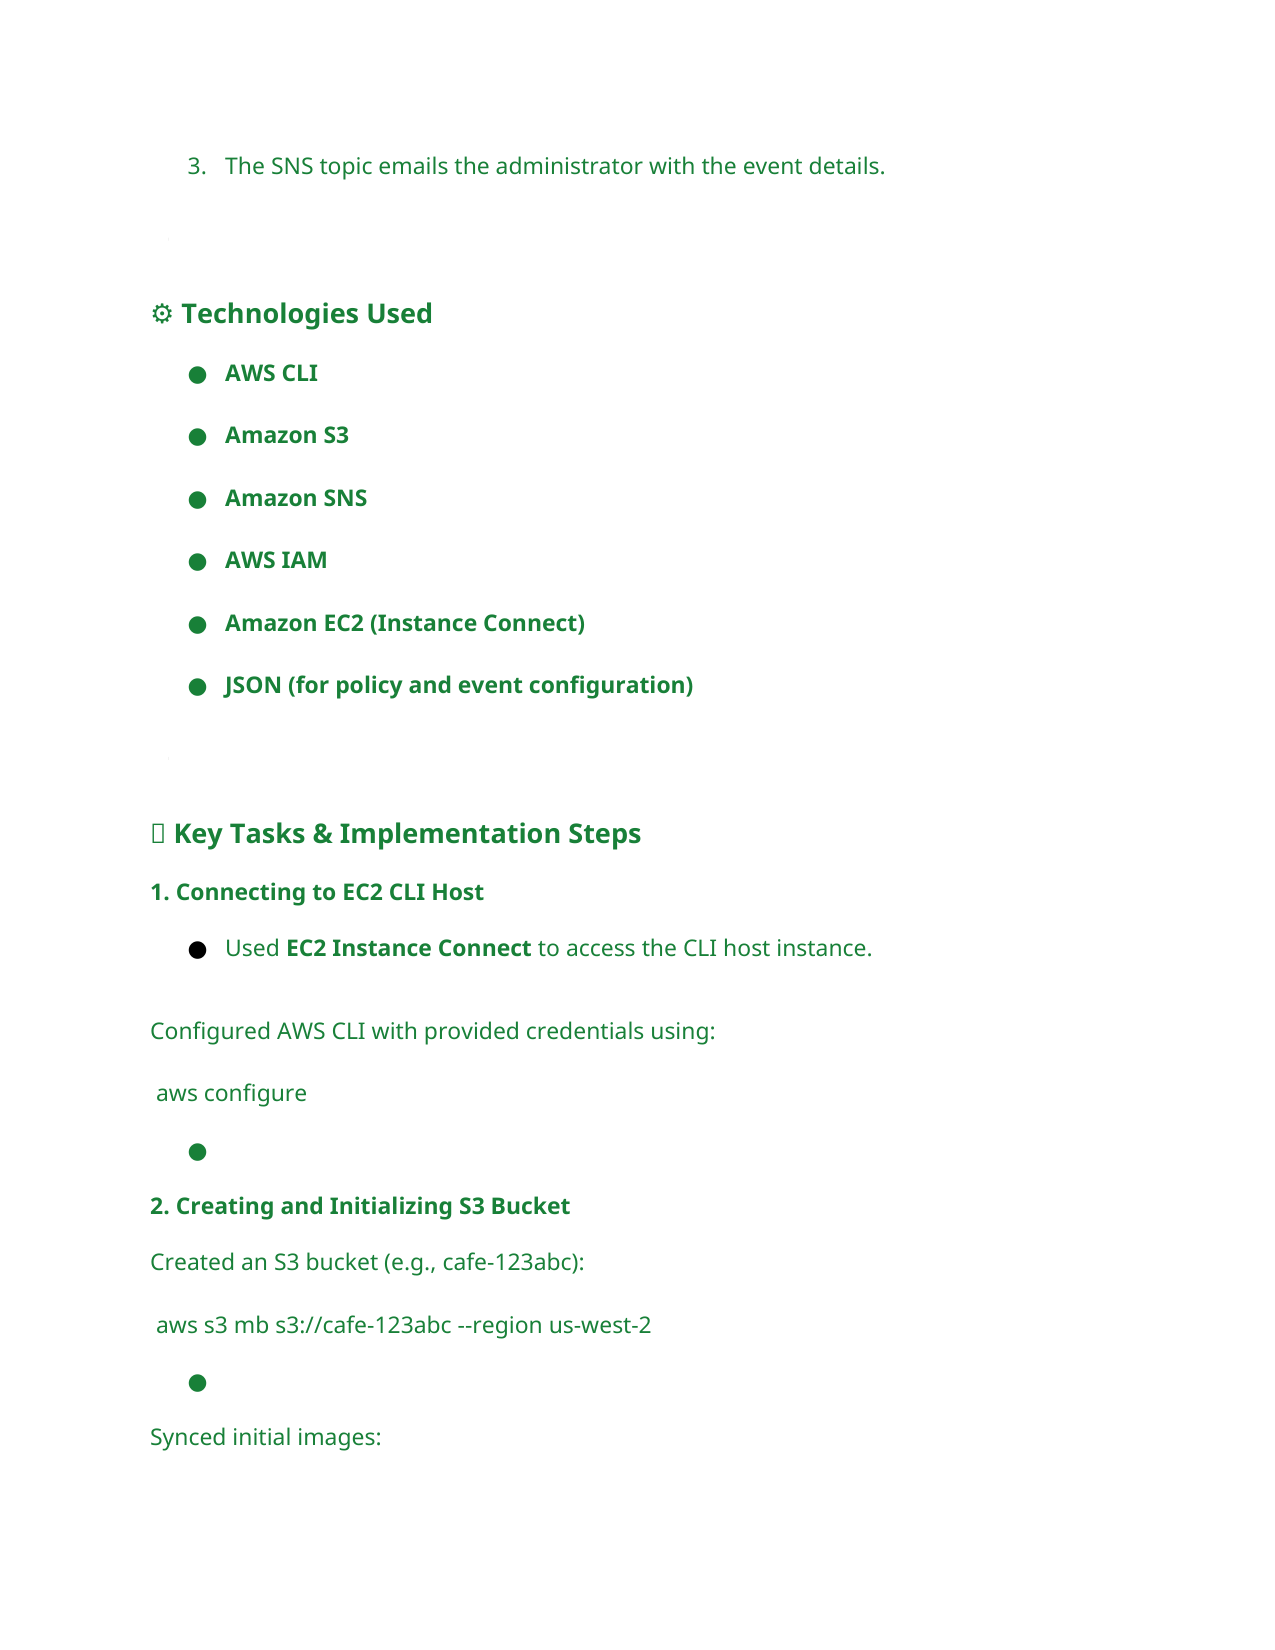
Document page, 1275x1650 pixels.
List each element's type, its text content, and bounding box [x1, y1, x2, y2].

list AWS IAM [187, 544, 1125, 607]
list Amazon SNS [187, 482, 1125, 544]
subtitle 2. Creating and Initializing S3 Bucket [150, 1190, 1125, 1221]
list Amazon S3 [187, 419, 1125, 482]
list Amazon EC2 (Instance Connect) [187, 607, 1125, 669]
subtitle 🧩 Key Tasks & Implementation Steps [150, 814, 1125, 851]
text Configured AWS CLI with provided credentials using: aws configure [150, 1015, 1125, 1109]
text Created an S3 bucket (e.g., cafe-123abc): aws s3 mb s3://cafe-123abc --region us-west-2 [150, 1246, 1125, 1340]
subtitle ⚙️ Technologies Used [150, 295, 1125, 332]
list Used EC2 Instance Connect to access the CLI host instance. [187, 932, 1125, 990]
list JSON (for policy and event configuration) [187, 669, 1125, 732]
text Synced initial images: [150, 1421, 1125, 1484]
subtitle 1. Connecting to EC2 CLI Host [150, 876, 1125, 907]
list AWS CLI [187, 357, 1125, 419]
list The SNS topic emails the administrator with the event details. [187, 150, 1125, 212]
